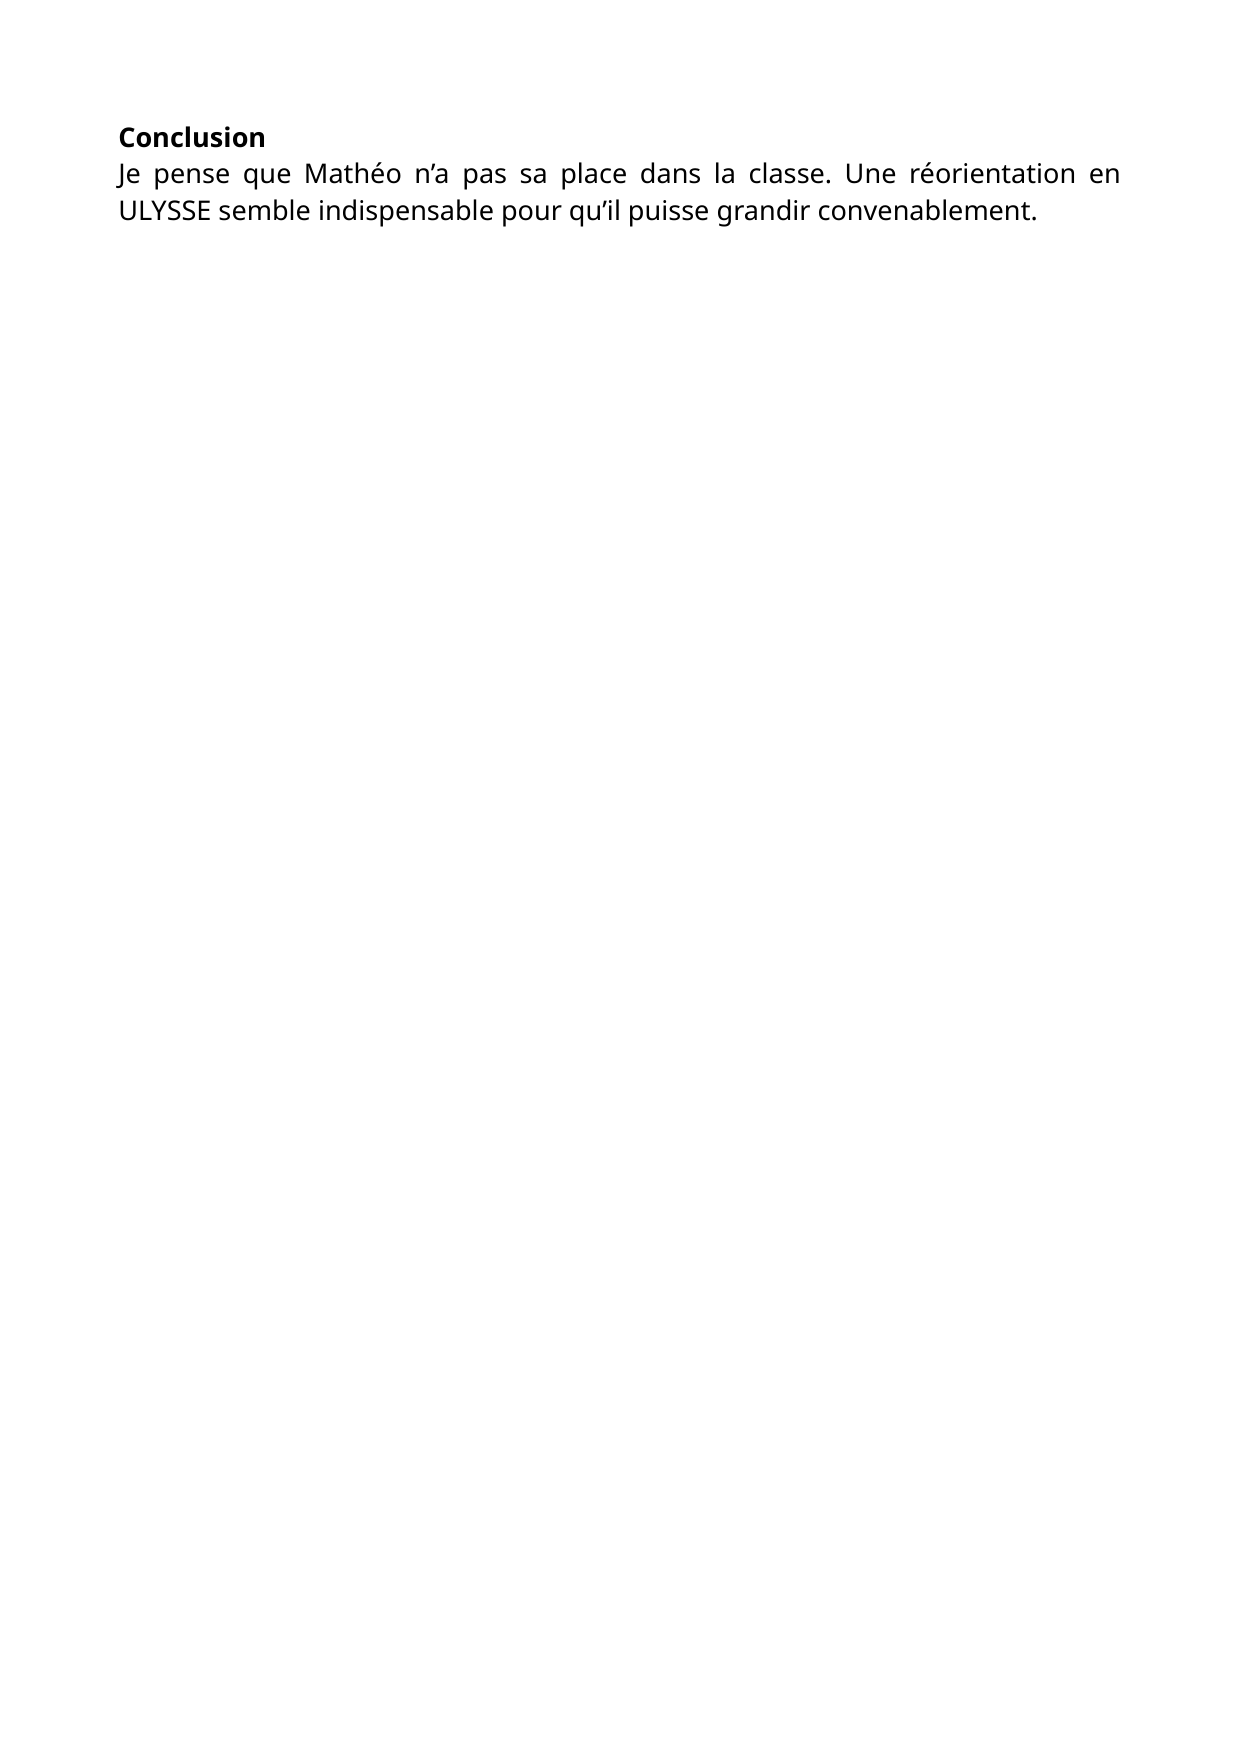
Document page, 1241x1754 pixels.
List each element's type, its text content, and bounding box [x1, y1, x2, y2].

text Conclusion [118, 118, 1122, 155]
text Je pense que Mathéo n’a pas sa place dans la classe. Une réorientation en ULYSSE semble indispensable pour qu’il puisse grandir convenablement. [118, 155, 1122, 229]
